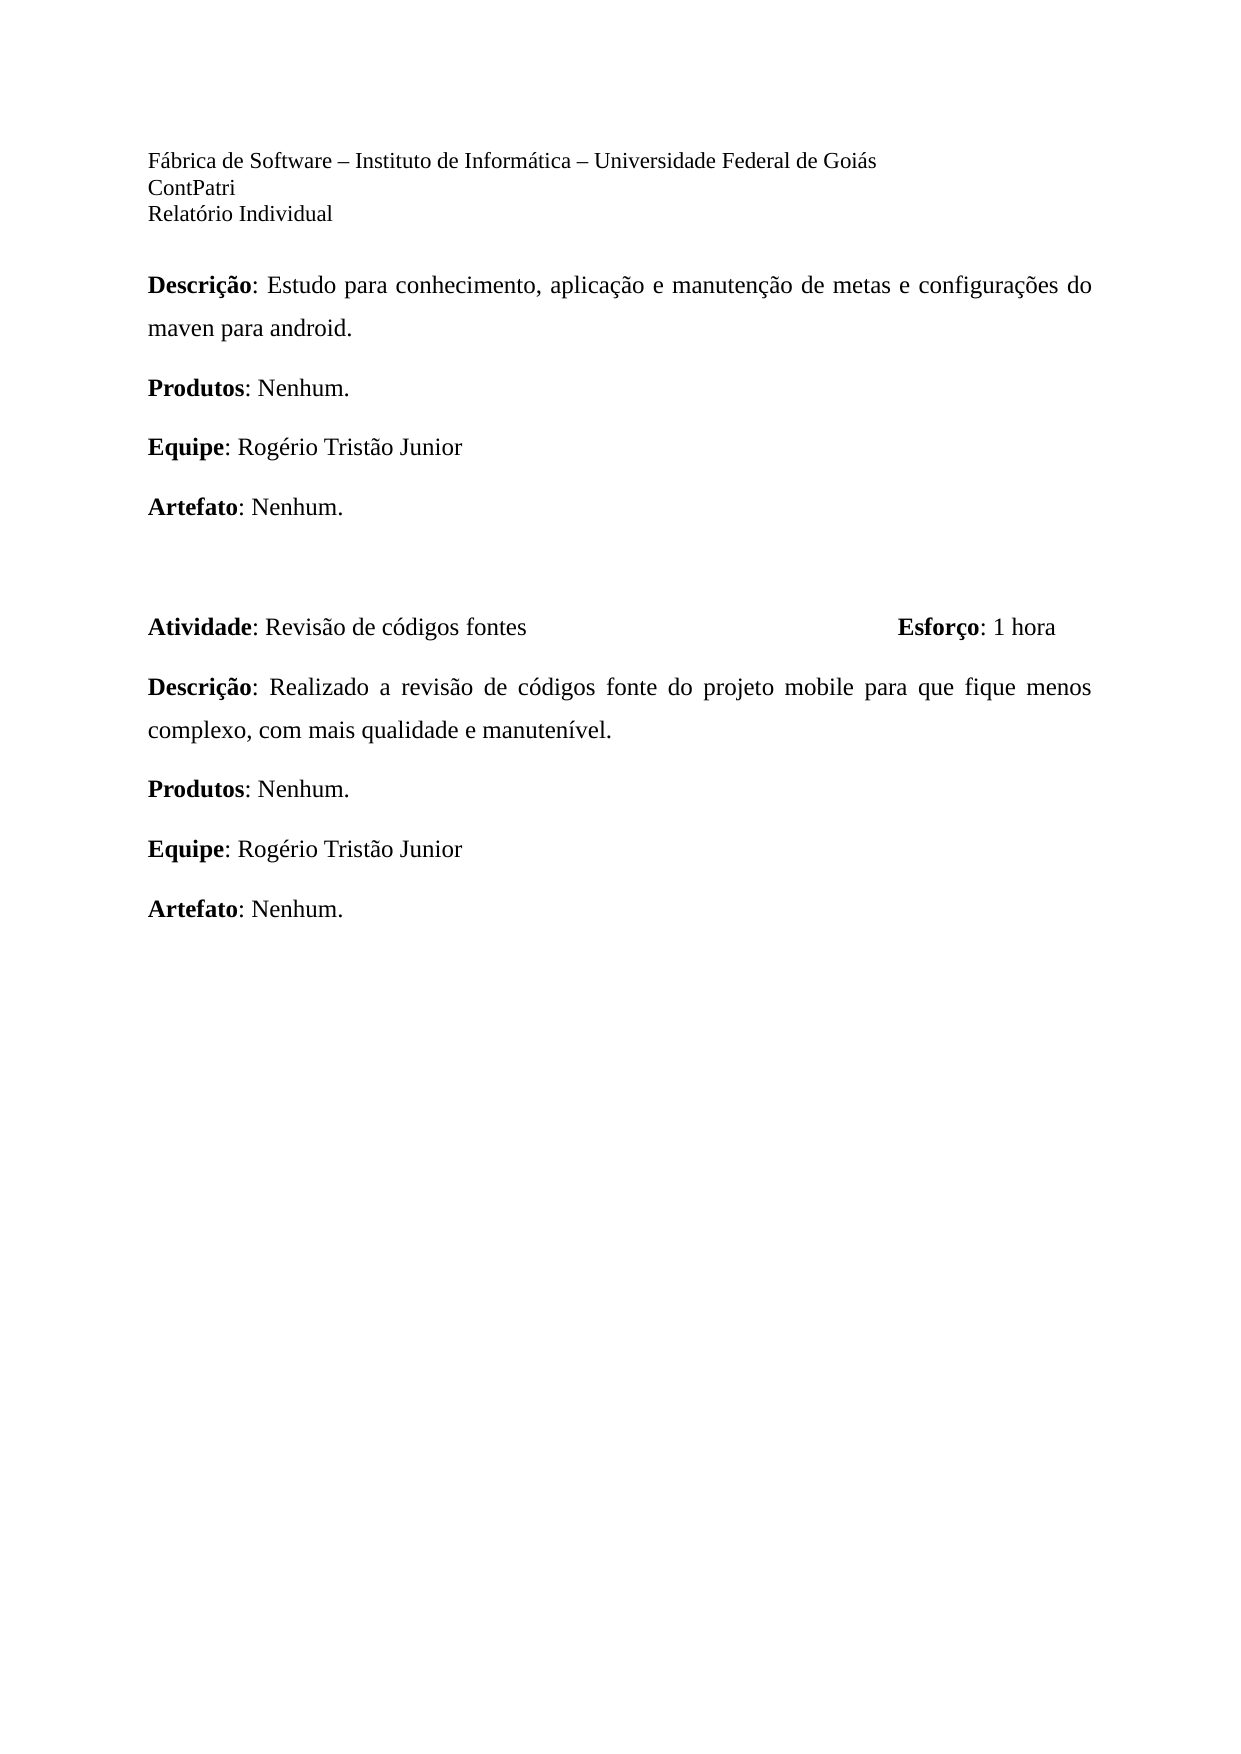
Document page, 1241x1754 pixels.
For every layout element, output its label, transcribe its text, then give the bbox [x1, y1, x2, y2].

text Atividade: Revisão de códigos fontes Esforço: 1 hora [148, 612, 1093, 641]
text Descrição: Estudo para conhecimento, aplicação e manutenção de metas e configurações do maven para android. [148, 270, 1093, 342]
text Equipe: Rogério Tristão Junior [148, 834, 1093, 863]
text Descrição: Realizado a revisão de códigos fonte do projeto mobile para que fique menos complexo, com mais qualidade e manutenível. [148, 672, 1093, 743]
text Produtos: Nenhum. [148, 774, 1093, 803]
text Equipe: Rogério Tristão Junior [148, 432, 1093, 461]
text Artefato: Nenhum. [148, 492, 1093, 521]
text Artefato: Nenhum. [148, 894, 1093, 923]
text Produtos: Nenhum. [148, 373, 1093, 401]
